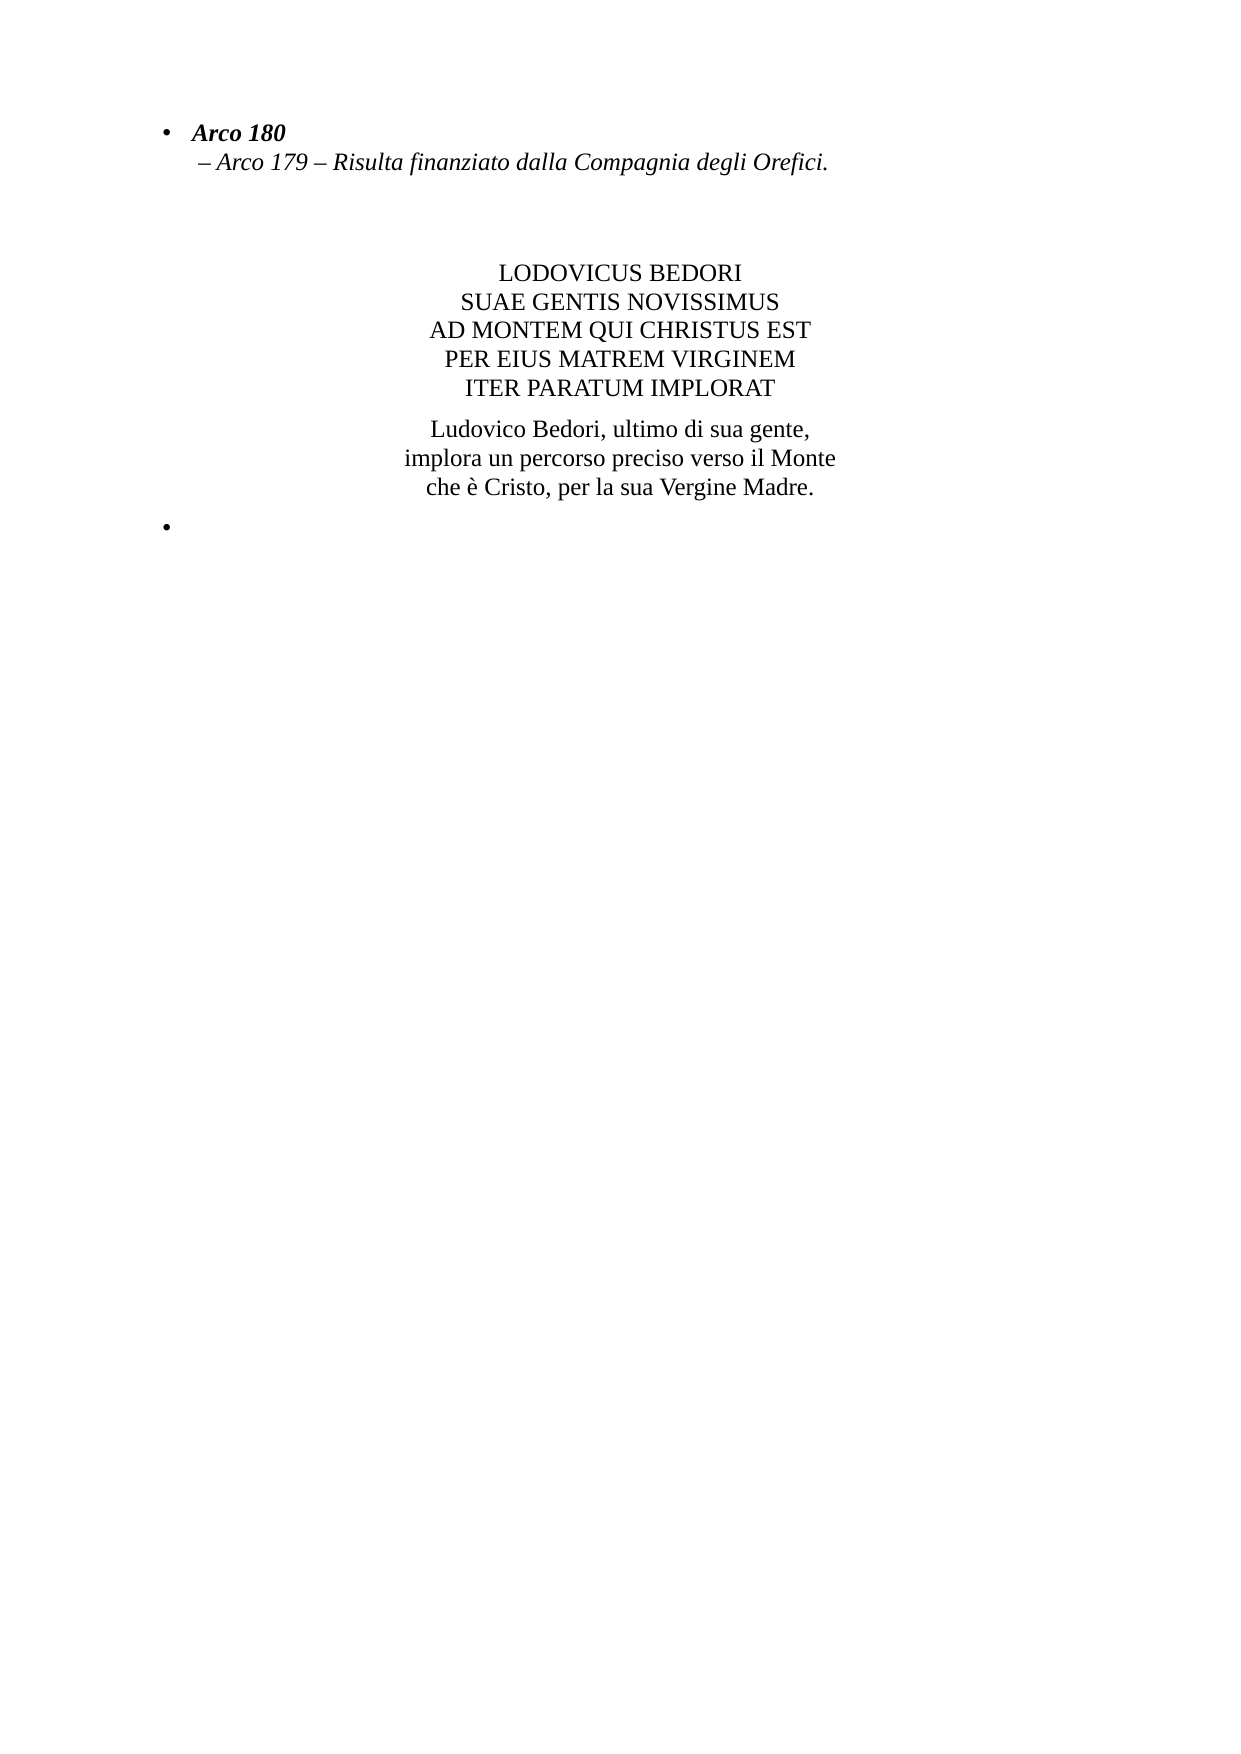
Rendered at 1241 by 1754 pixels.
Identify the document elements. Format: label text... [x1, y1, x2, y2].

text Ludovico Bedori, ultimo di sua gente, implora un percorso preciso verso il Monte che è Cristo, per la sua Vergine Madre. [118, 414, 1122, 501]
text LODOVICUS BEDORI SUAE GENTIS NOVISSIMUS AD MONTEM QUI CHRISTUS EST PER EIUS MATREM VIRGINEM ITER PARATUM IMPLORAT [118, 258, 1122, 402]
list Arco 180 – Arco 179 – Risulta finanziato dalla Compagnia degli Orefici. [162, 118, 1122, 204]
